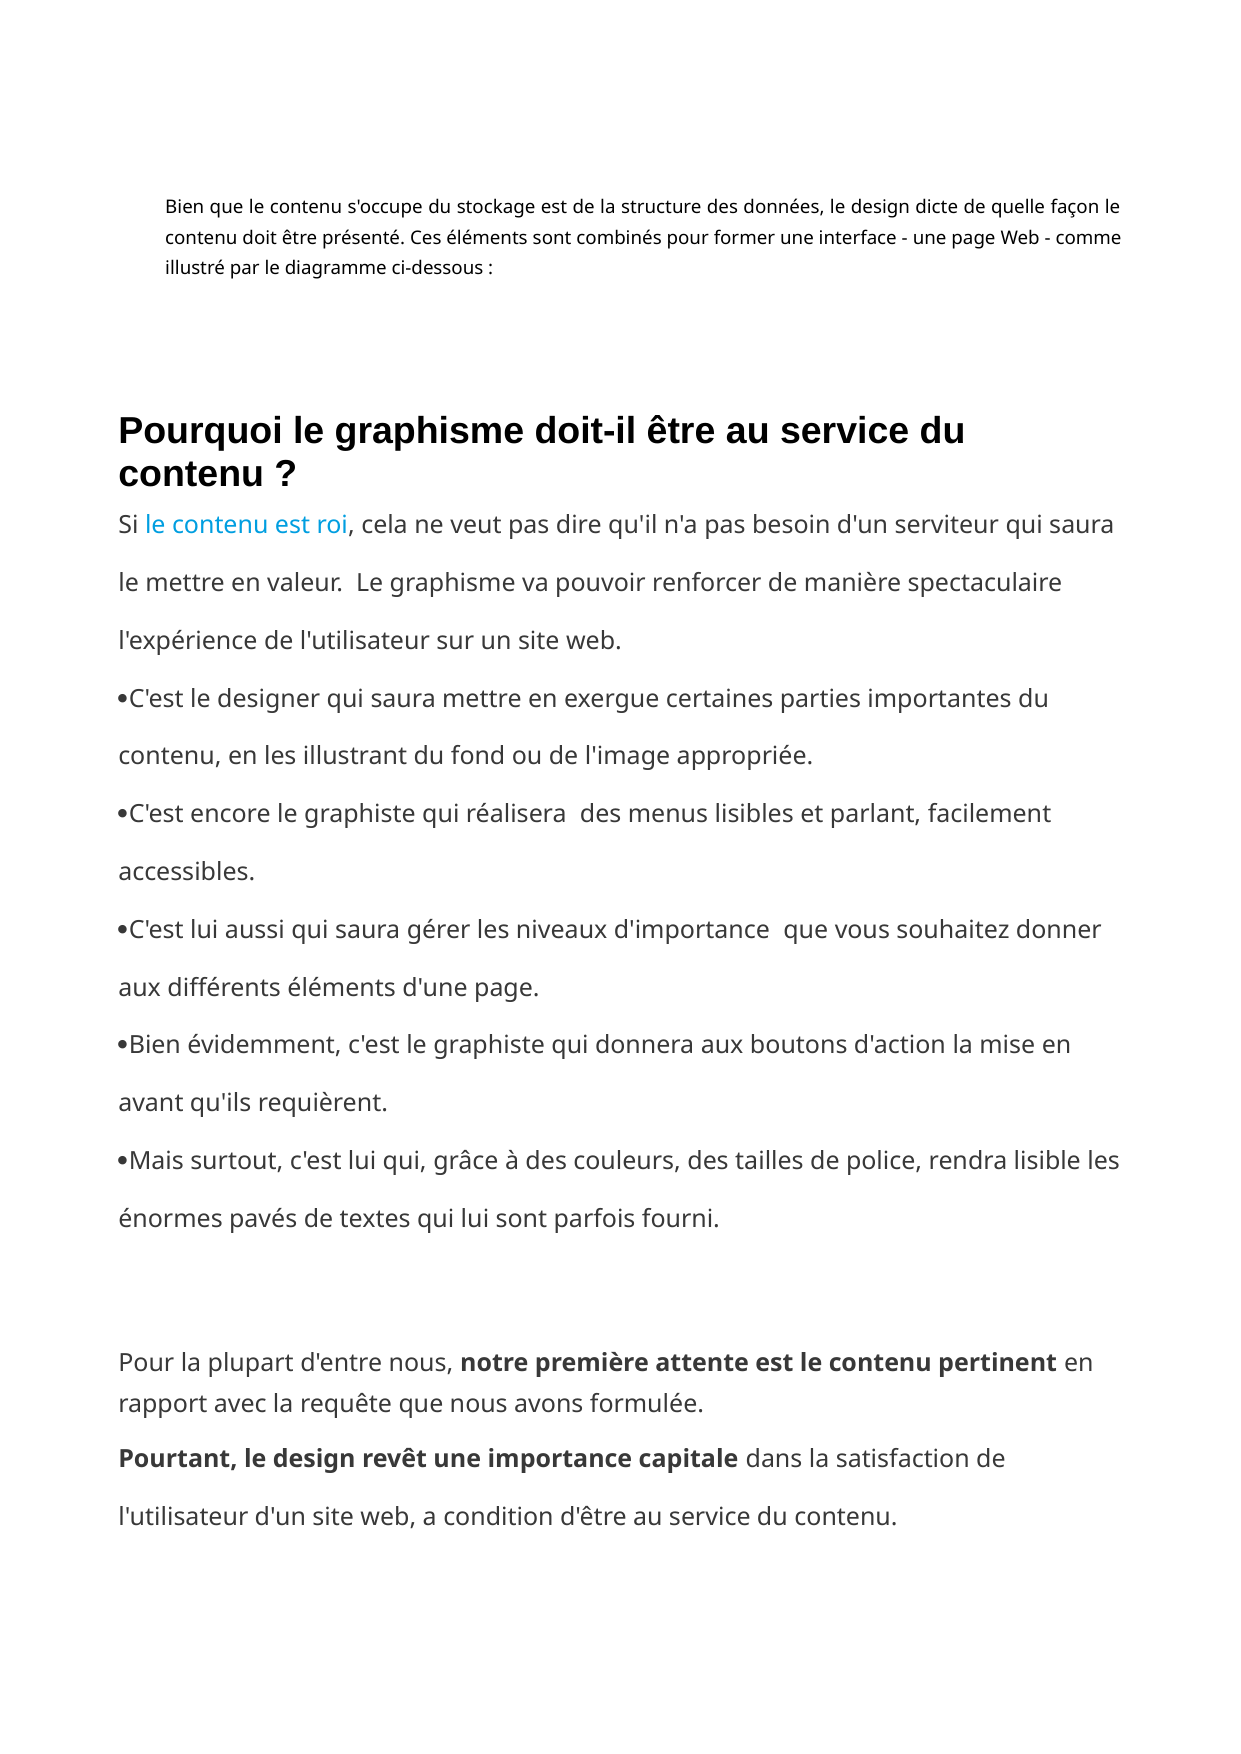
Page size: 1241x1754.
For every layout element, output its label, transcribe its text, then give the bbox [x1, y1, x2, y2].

list Bien évidemment, c'est le graphiste qui donnera aux boutons d'action la mise en avant qu'ils requièrent. [118, 1027, 1122, 1119]
subtitle Pourquoi le graphisme doit-il être au service du contenu ? [118, 408, 1122, 494]
list Mais surtout, c'est lui qui, grâce à des couleurs, des tailles de police, rendra lisible les énormes pavés de textes qui lui sont parfois fourni. [118, 1143, 1122, 1234]
text Pourtant, le design revêt une importance capitale dans la satisfaction de l'utilisateur d'un site web, a condition d'être au service du contenu. [118, 1441, 1122, 1533]
list C'est encore le graphiste qui réalisera des menus lisibles et parlant, facilement accessibles. [118, 796, 1122, 888]
text Bien que le contenu s'occupe du stockage est de la structure des données, le design dicte de quelle façon le contenu doit être présenté. Ces éléments sont combinés pour former une interface - une page Web - comme illustré par le diagramme ci-dessous : [165, 193, 1122, 280]
text Pour la plupart d'entre nous, notre première attente est le contenu pertinent en rapport avec la requête que nous avons formulée. [118, 1344, 1122, 1419]
list C'est le designer qui saura mettre en exergue certaines parties importantes du contenu, en les illustrant du fond ou de l'image appropriée. [118, 680, 1122, 772]
list C'est lui aussi qui saura gérer les niveaux d'importance que vous souhaitez donner aux différents éléments d'une page. [118, 911, 1122, 1003]
subtitle II-C. Composants d'une page Web [142, 118, 1122, 147]
text Si le contenu est roi, cela ne veut pas dire qu'il n'a pas besoin d'un serviteur qui saura le mettre en valeur. Le graphisme va pouvoir renforcer de manière spectaculaire l'expérience de l'utilisateur sur un site web. [118, 507, 1122, 656]
